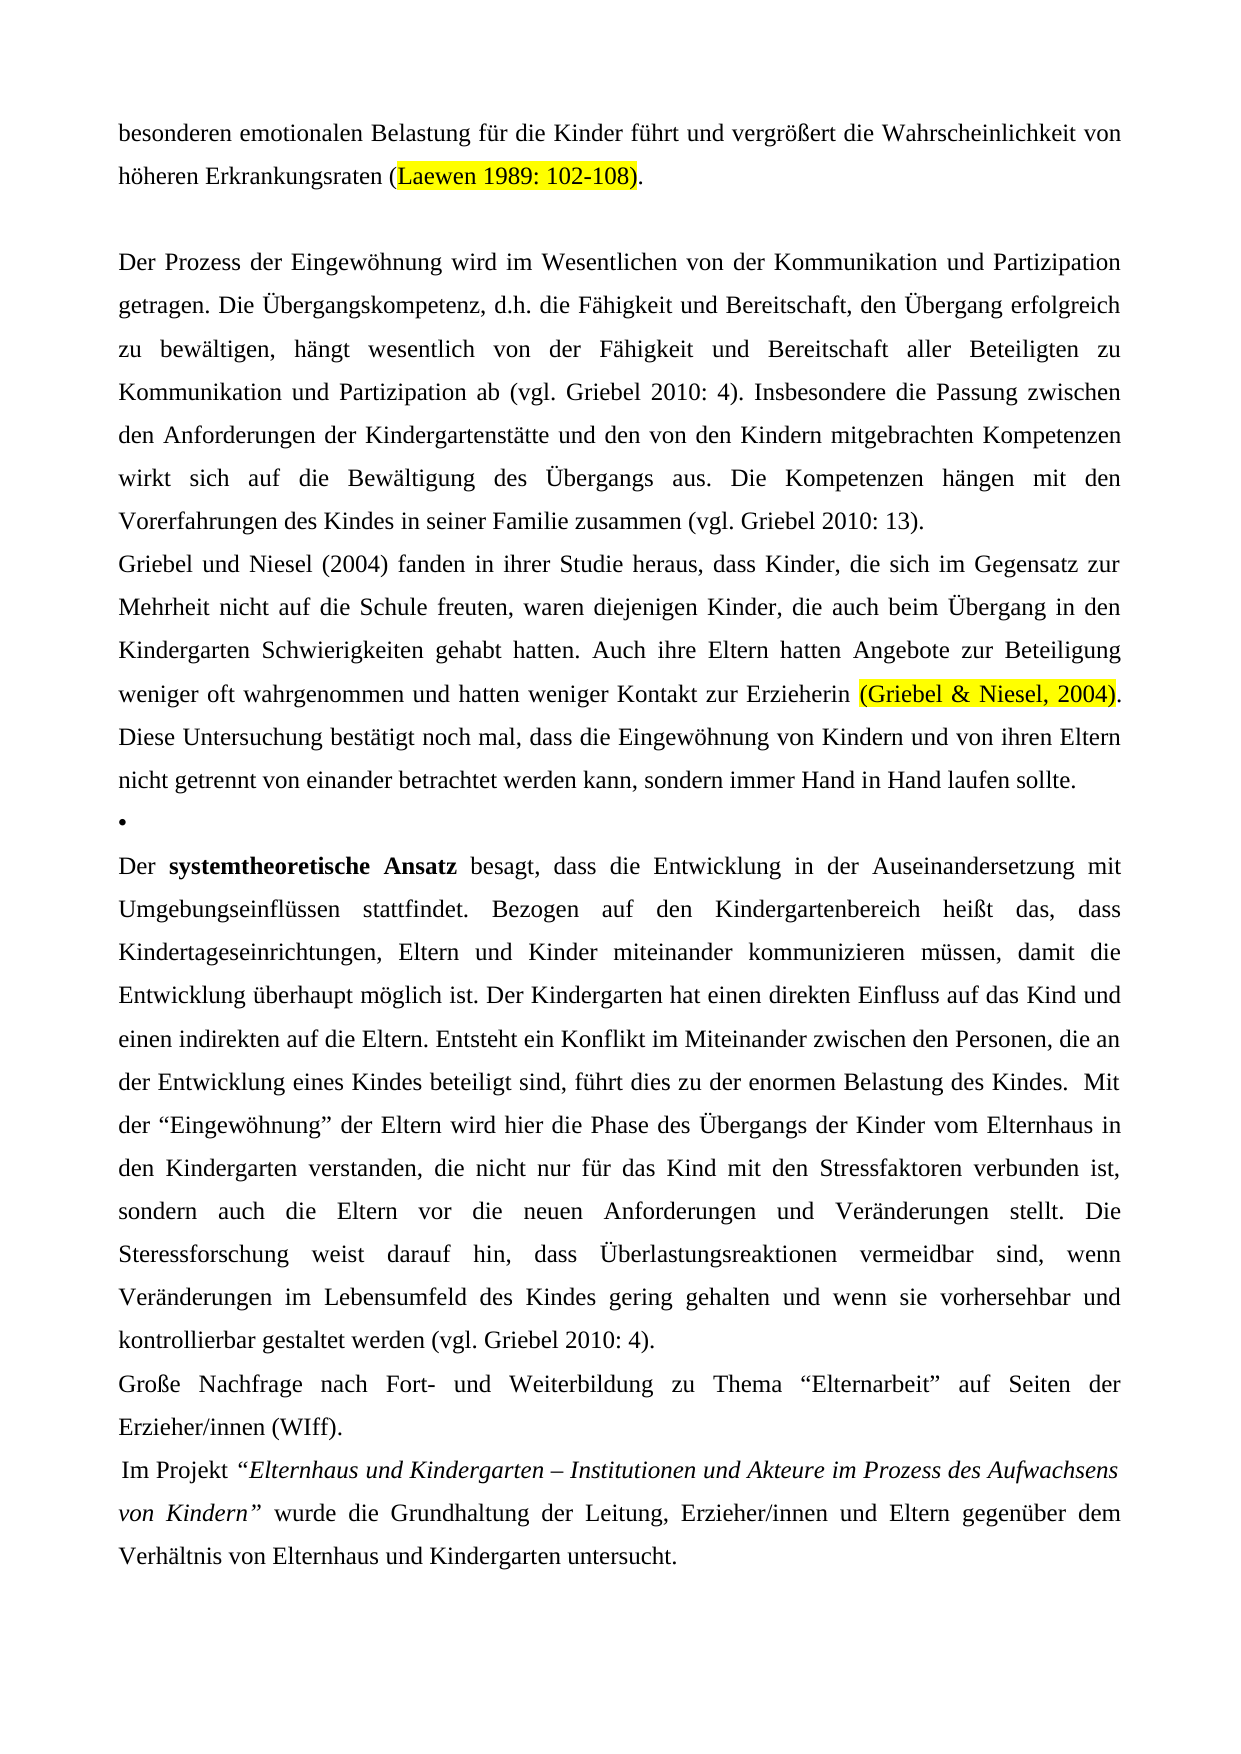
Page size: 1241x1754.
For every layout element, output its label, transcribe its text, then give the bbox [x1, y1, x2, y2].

text Große Nachfrage nach Fort- und Weiterbildung zu Thema “Elternarbeit” auf Seiten der Erzieher/innen (WIff). [118, 1369, 1122, 1441]
text Im Projekt “Elternhaus und Kindergarten – Institutionen und Akteure im Prozess des Aufwachsens von Kindern” wurde die Grundhaltung der Leitung, Erzieher/innen und Eltern gegenüber dem Verhältnis von Elternhaus und Kindergarten untersucht. [118, 1455, 1122, 1570]
list Der Prozess der Eingewöhnung wird im Wesentlichen von der Kommunikation und Partizipation getragen. Die Übergangskompetenz, d.h. die Fähigkeit und Bereitschaft, den Übergang erfolgreich zu bewältigen, hängt wesentlich von der Fähigkeit und Bereitschaft aller Beteiligten zu Kommunikation und Partizipation ab (vgl. Griebel 2010: 4). Insbesondere die Passung zwischen den Anforderungen der Kindergartenstätte und den von den Kindern mitgebrachten Kompetenzen wirkt sich auf die Bewältigung des Übergangs aus. Die Kompetenzen hängen mit den Vorerfahrungen des Kindes in seiner Familie zusammen (vgl. Griebel 2010: 13). [81, 247, 1122, 535]
list Griebel und Niesel (2004) fanden in ihrer Studie heraus, dass Kinder, die sich im Gegensatz zur Mehrheit nicht auf die Schule freuten, waren diejenigen Kinder, die auch beim Übergang in den Kindergarten Schwierigkeiten gehabt hatten. Auch ihre Eltern hatten Angebote zur Beteiligung weniger oft wahrgenommen und hatten weniger Kontakt zur Erzieherin (Griebel & Niesel, 2004). Diese Untersuchung bestätigt noch mal, dass die Eingewöhnung von Kindern und von ihren Eltern nicht getrennt von einander betrachtet werden kann, sondern immer Hand in Hand laufen sollte. [81, 549, 1122, 794]
list Der systemtheoretische Ansatz besagt, dass die Entwicklung in der Auseinandersetzung mit Umgebungseinflüssen stattfindet. Bezogen auf den Kindergartenbereich heißt das, dass Kindertageseinrichtungen, Eltern und Kinder miteinander kommunizieren müssen, damit die Entwicklung überhaupt möglich ist. Der Kindergarten hat einen direkten Einfluss auf das Kind und einen indirekten auf die Eltern. Entsteht ein Konflikt im Miteinander zwischen den Personen, die an der Entwicklung eines Kindes beteiligt sind, führt dies zu der enormen Belastung des Kindes. Mit der “Eingewöhnung” der Eltern wird hier die Phase des Übergangs der Kinder vom Elternhaus in den Kindergarten verstanden, die nicht nur für das Kind mit den Stressfaktoren verbunden ist, sondern auch die Eltern vor die neuen Anforderungen und Veränderungen stellt. Die Steressforschung weist darauf hin, dass Überlastungsreaktionen vermeidbar sind, wenn Veränderungen im Lebensumfeld des Kindes gering gehalten und wenn sie vorhersehbar und kontrollierbar gestaltet werden (vgl. Griebel 2010: 4). [81, 851, 1122, 1354]
list besonderen emotionalen Belastung für die Kinder führt und vergrößert die Wahrscheinlichkeit von höheren Erkrankungsraten (Laewen 1989: 102-108). [81, 118, 1122, 190]
